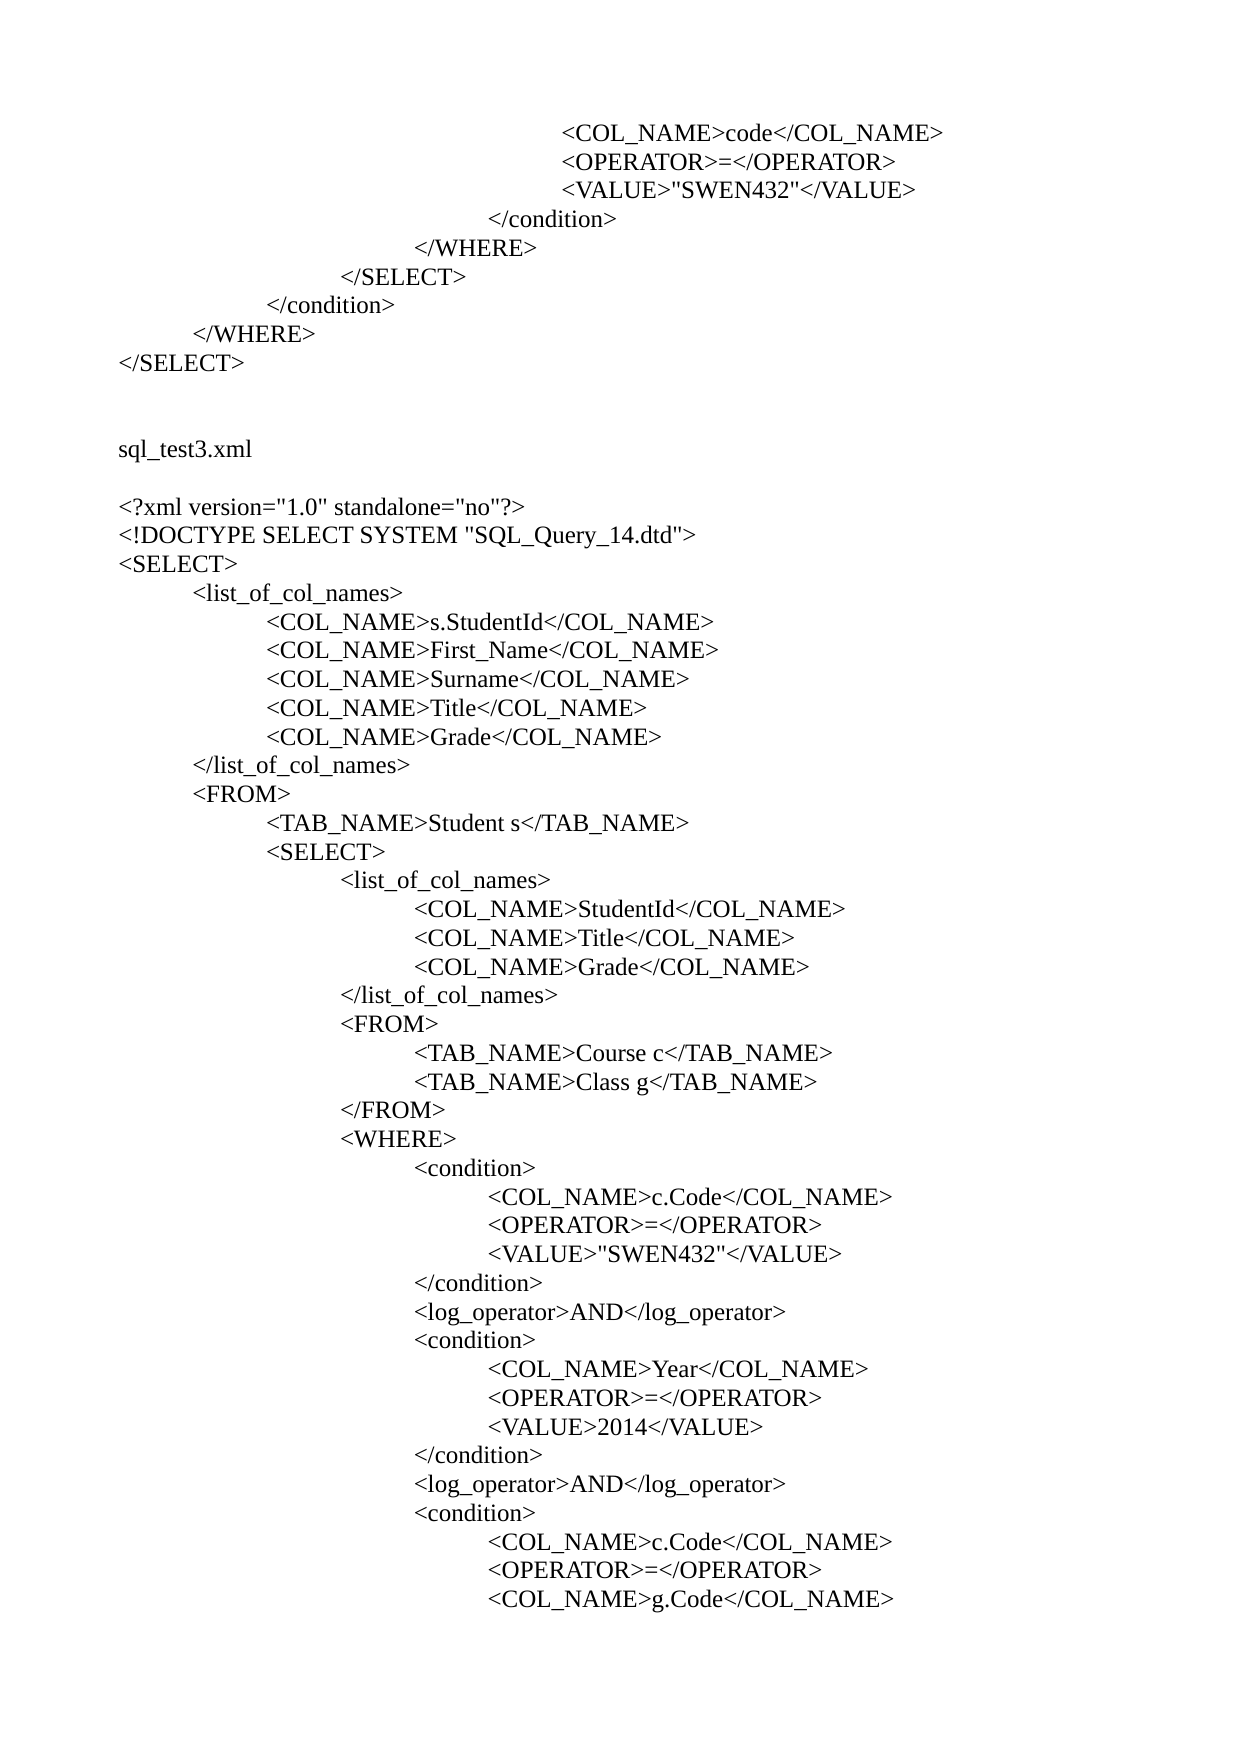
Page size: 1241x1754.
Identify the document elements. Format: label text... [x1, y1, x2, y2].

text <OPERATOR>=</OPERATOR> [118, 1211, 1122, 1239]
text </WHERE> [118, 233, 1122, 262]
text <condition> [118, 1326, 1122, 1354]
text <COL_NAME>s.StudentId</COL_NAME> [118, 607, 1122, 636]
text <condition> [118, 1153, 1122, 1182]
text <COL_NAME>StudentId</COL_NAME> [118, 894, 1122, 923]
text <COL_NAME>Title</COL_NAME> [118, 693, 1122, 722]
text <VALUE>2014</VALUE> [118, 1412, 1122, 1441]
text <COL_NAME>Surname</COL_NAME> [118, 664, 1122, 693]
text <WHERE> [118, 1124, 1122, 1153]
text </SELECT> [118, 348, 1122, 377]
text <COL_NAME>c.Code</COL_NAME> [118, 1182, 1122, 1211]
text </condition> [118, 1441, 1122, 1469]
text <SELECT> [118, 549, 1122, 578]
text <!DOCTYPE SELECT SYSTEM "SQL_Query_14.dtd"> [118, 521, 1122, 549]
text <log_operator>AND</log_operator> [118, 1297, 1122, 1326]
text </list_of_col_names> [118, 981, 1122, 1009]
text </condition> [118, 204, 1122, 233]
text sql_test3.xml [118, 434, 1122, 463]
text <COL_NAME>Title</COL_NAME> [118, 923, 1122, 952]
text </SELECT> [118, 262, 1122, 291]
text <COL_NAME>c.Code</COL_NAME> [118, 1527, 1122, 1556]
text </condition> [118, 291, 1122, 319]
text </WHERE> [118, 319, 1122, 348]
text <COL_NAME>Grade</COL_NAME> [118, 952, 1122, 981]
text <FROM> [118, 779, 1122, 808]
text <log_operator>AND</log_operator> [118, 1469, 1122, 1498]
text <list_of_col_names> [118, 866, 1122, 894]
text <VALUE>"SWEN432"</VALUE> [118, 176, 1122, 204]
text <OPERATOR>=</OPERATOR> [118, 1383, 1122, 1412]
text <COL_NAME>Grade</COL_NAME> [118, 722, 1122, 751]
text <SELECT> [118, 837, 1122, 866]
text <?xml version="1.0" standalone="no"?> [118, 492, 1122, 521]
text <COL_NAME>Year</COL_NAME> [118, 1354, 1122, 1383]
text <TAB_NAME>Course c</TAB_NAME> [118, 1038, 1122, 1067]
text </condition> [118, 1268, 1122, 1297]
text </FROM> [118, 1096, 1122, 1124]
text <condition> [118, 1498, 1122, 1527]
text <COL_NAME>code</COL_NAME> [118, 118, 1122, 147]
text <FROM> [118, 1009, 1122, 1038]
text </list_of_col_names> [118, 751, 1122, 779]
text <list_of_col_names> [118, 578, 1122, 607]
text <OPERATOR>=</OPERATOR> [118, 147, 1122, 176]
text <TAB_NAME>Class g</TAB_NAME> [118, 1067, 1122, 1096]
text <OPERATOR>=</OPERATOR> [118, 1556, 1122, 1584]
text <COL_NAME>g.Code</COL_NAME> [118, 1584, 1122, 1613]
text <TAB_NAME>Student s</TAB_NAME> [118, 808, 1122, 837]
text <VALUE>"SWEN432"</VALUE> [118, 1239, 1122, 1268]
text <COL_NAME>First_Name</COL_NAME> [118, 636, 1122, 664]
